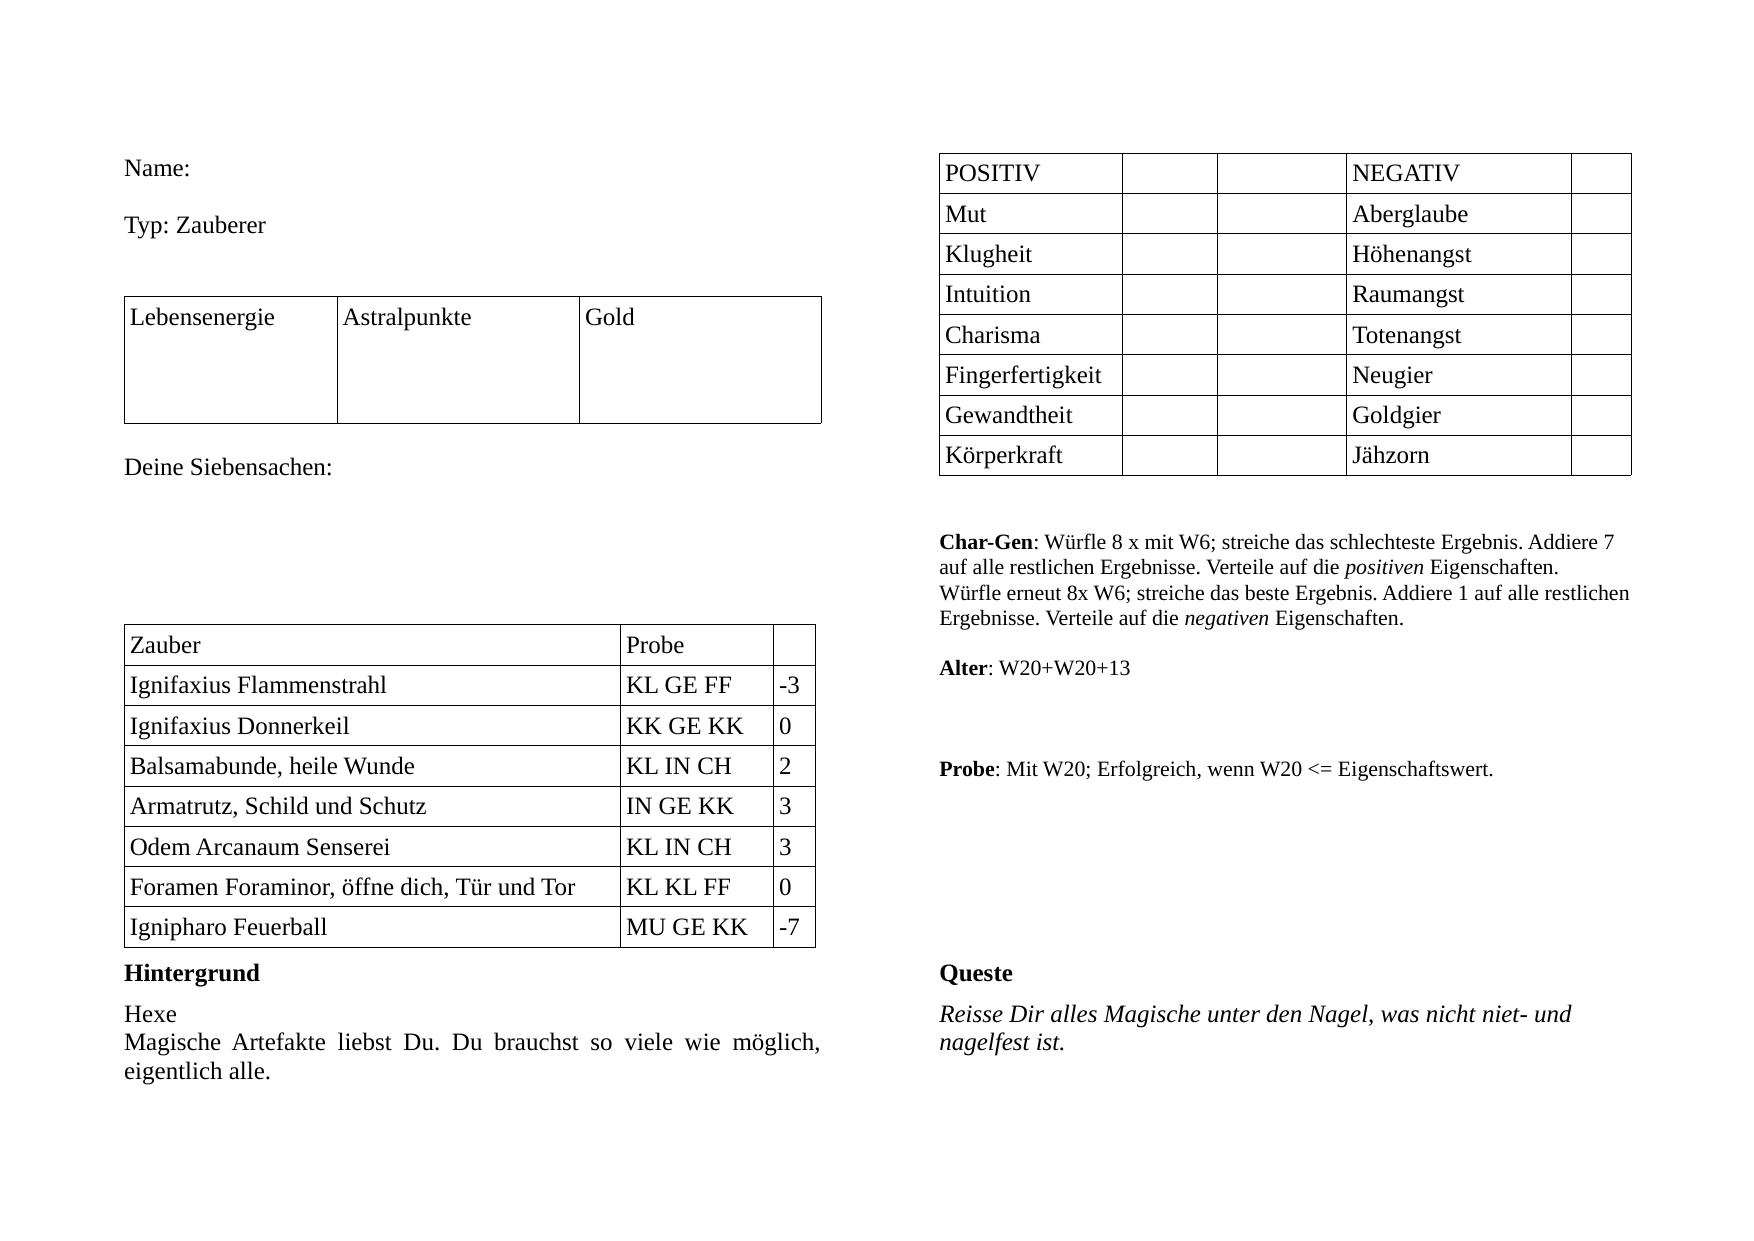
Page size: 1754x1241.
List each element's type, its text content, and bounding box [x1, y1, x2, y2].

table_cell [1572, 396, 1631, 435]
table_header NEGATIV [1347, 154, 1571, 193]
table_header [1572, 154, 1631, 193]
table_cell Neugier [1347, 355, 1571, 394]
table_cell [827, 993, 933, 1091]
table_cell Goldgier [1347, 396, 1571, 435]
table_cell [1123, 315, 1217, 354]
table_cell [1123, 396, 1217, 435]
table_cell [1123, 234, 1217, 273]
table_cell Höhenangst [1347, 234, 1571, 273]
table_cell Körperkraft [940, 436, 1122, 475]
table_cell KL IN CH [621, 746, 773, 786]
table_cell 0 [774, 706, 815, 745]
table_cell MU GE KK [621, 907, 773, 947]
table_cell [1123, 275, 1217, 314]
table_cell Intuition [940, 275, 1122, 314]
table_cell 0 [774, 867, 815, 906]
table_header [1218, 154, 1346, 193]
table_cell Jähzorn [1347, 436, 1571, 475]
table_cell [1123, 436, 1217, 475]
table_cell KL GE FF [621, 666, 773, 705]
table_cell Klugheit [940, 234, 1122, 273]
table_cell [1218, 355, 1346, 394]
table_cell Aberglaube [1347, 194, 1571, 233]
table_cell KK GE KK [621, 706, 773, 745]
table_cell Ignifaxius Flammenstrahl [125, 666, 620, 705]
table_cell [1572, 234, 1631, 273]
table_cell [1572, 315, 1631, 354]
table_cell Ignifaxius Donnerkeil [125, 706, 620, 745]
table_cell Totenangst [1347, 315, 1571, 354]
table_cell [1123, 194, 1217, 233]
table_header [1123, 154, 1217, 193]
table_cell KL IN CH [621, 827, 773, 866]
table_cell -3 [774, 666, 815, 705]
table_cell -7 [774, 907, 815, 947]
table_cell [1572, 355, 1631, 394]
table_cell Hintergrund [118, 953, 827, 993]
table_header Gold [580, 297, 821, 423]
table_cell Odem Arcanaum Senserei [125, 827, 620, 866]
table_header Astralpunkte [338, 297, 579, 423]
table_cell 3 [774, 827, 815, 866]
table_cell [1572, 275, 1631, 314]
table_cell [1218, 315, 1346, 354]
table_cell Queste [933, 953, 1636, 993]
table_cell KL KL FF [621, 867, 773, 906]
table_cell IN GE KK [621, 787, 773, 826]
table_header Lebensenergie [125, 297, 337, 423]
table_cell [1218, 194, 1346, 233]
table_cell Fingerfertigkeit [940, 355, 1122, 394]
table_cell 2 [774, 746, 815, 786]
table_cell Reisse Dir alles Magische unter den Nagel, was nicht niet- und nagelfest ist. [933, 993, 1636, 1091]
table_cell [1572, 194, 1631, 233]
table_header Zauber [125, 625, 620, 664]
table_cell Charisma [940, 315, 1122, 354]
table_header Probe [621, 625, 773, 664]
table_cell Foramen Foraminor, öffne dich, Tür und Tor [125, 867, 620, 906]
table_cell [1218, 234, 1346, 273]
table_header POSITIV [940, 154, 1122, 193]
table_header Name: Typ: Zauberer Deine Siebensachen: [118, 147, 827, 953]
table_cell [1218, 275, 1346, 314]
table_cell Gewandtheit [940, 396, 1122, 435]
table_header Char-Gen: Würfle 8 x mit W6; streiche das schlechteste Ergebnis. Addiere 7 auf alle restlichen Ergebnisse. Verteile auf die positiven Eigenschaften. Würfle erneut 8x W6; streiche das beste Ergebnis. Addiere 1 auf alle restlichen Ergebnisse. Verteile auf die negativen Eigenschaften. Alter: W20+W20+13 Probe: Mit W20; Erfolgreich, wenn W20 <= Eigenschaftswert. [933, 147, 1636, 953]
table_cell [1218, 436, 1346, 475]
table_cell [1218, 396, 1346, 435]
table_cell Raumangst [1347, 275, 1571, 314]
table_cell [1572, 436, 1631, 475]
table_cell Mut [940, 194, 1122, 233]
table_header [774, 625, 815, 664]
table_header [827, 147, 933, 953]
table_cell Balsamabunde, heile Wunde [125, 746, 620, 786]
table_cell Hexe Magische Artefakte liebst Du. Du brauchst so viele wie möglich, eigentlich alle. [118, 993, 827, 1091]
table_cell Armatrutz, Schild und Schutz [125, 787, 620, 826]
table_cell [827, 953, 933, 993]
table_cell Ignipharo Feuerball [125, 907, 620, 947]
table_cell 3 [774, 787, 815, 826]
table_cell [1123, 355, 1217, 394]
